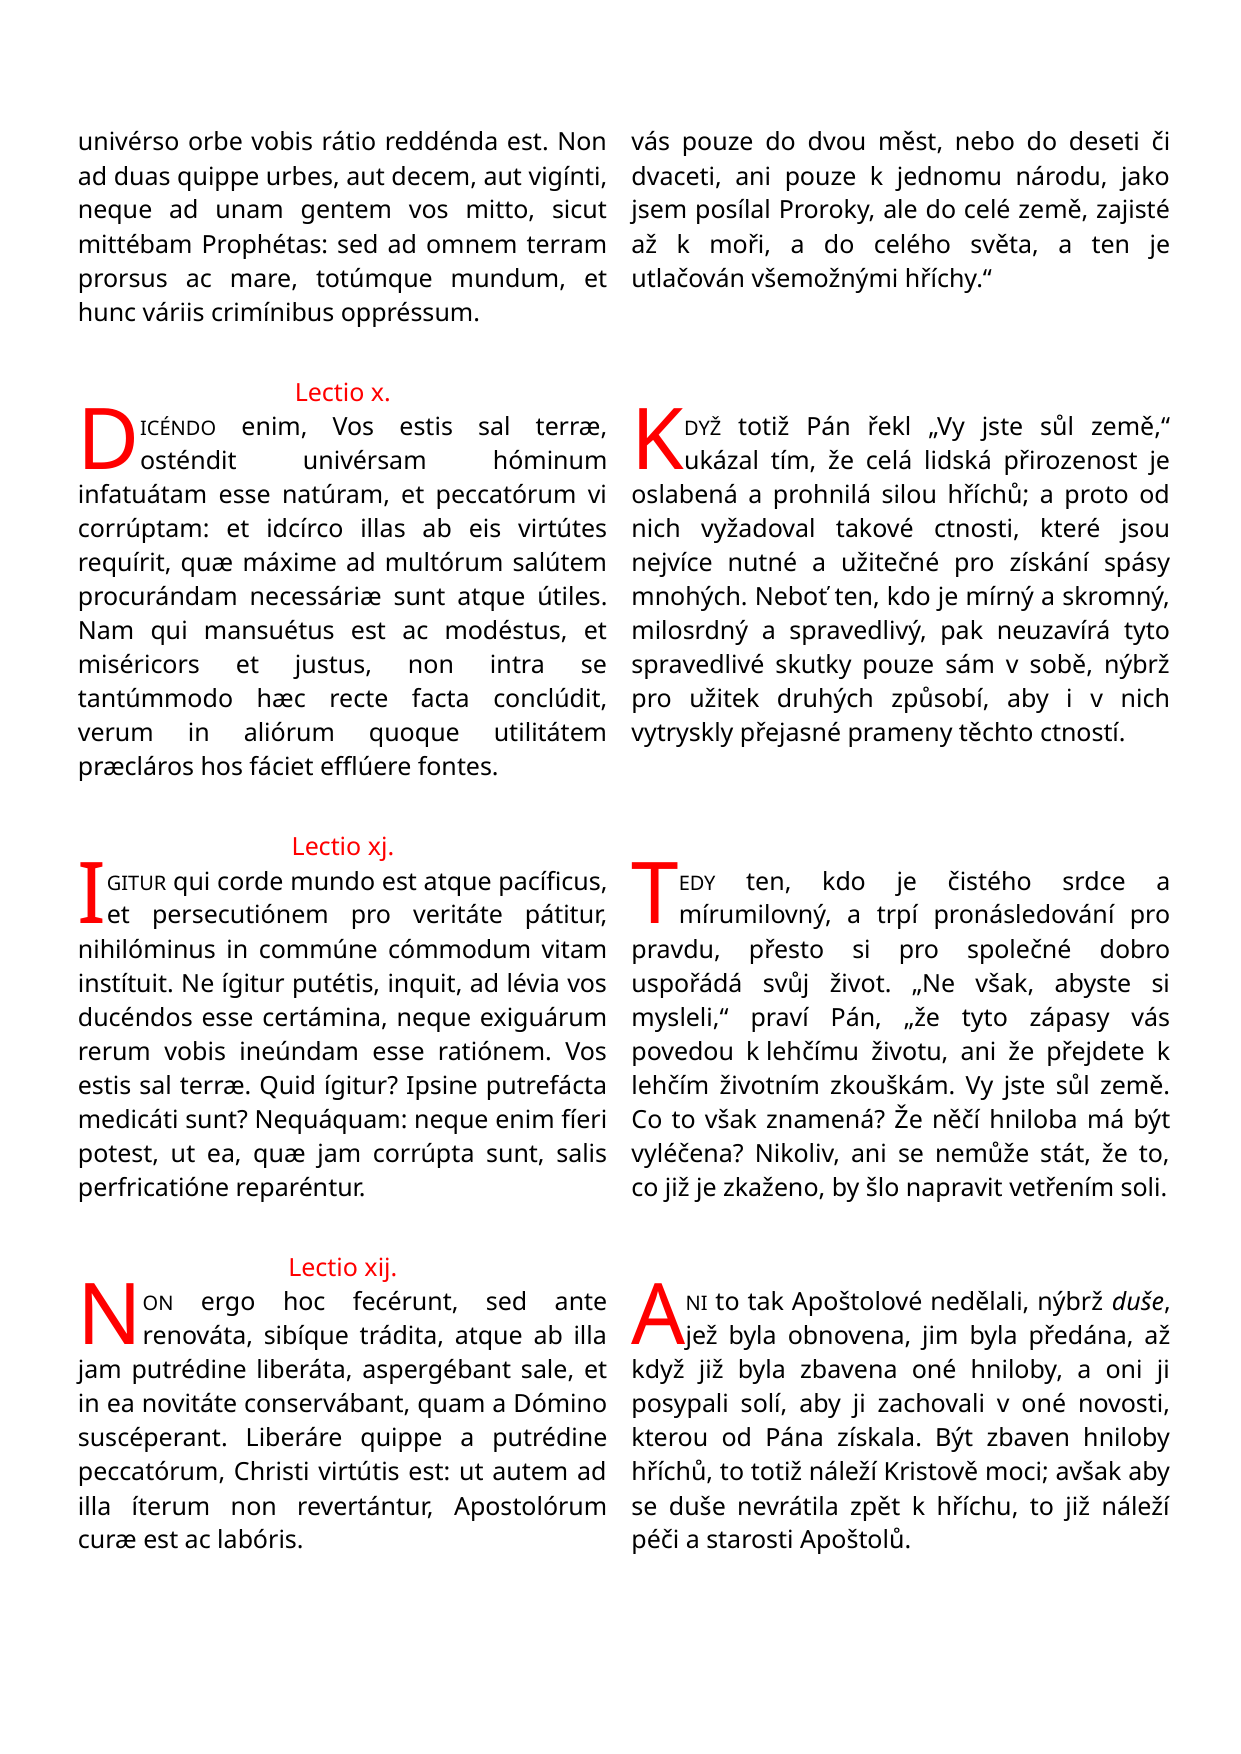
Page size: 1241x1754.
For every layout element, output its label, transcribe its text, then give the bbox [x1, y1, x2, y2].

table_cell Za onoho času řekl Ježíš svým učedníkům: „Vy jste sůl země. Pokud sůl ztratí chuť, čím bude znovu osolena.“ A další. Homilie svatého Jana Zlatoústého. Homilie 15. na Matouše. Dobře si všimněte, co Pán řekl: „Vy jste sůl země;“ čímž ukázal, jak důležité je následující přikázání. Praví Apoštolům: „Nejen ze svého vlastního života, ale z celého světa totiž budete skládat účty. Neposílám vás pouze do dvou měst, nebo do deseti či dvaceti, ani pouze k jednomu národu, jako jsem posílal Proroky, ale do celé země, zajisté až k moři, a do celého světa, a ten je utlačován všemožnými hříchy.“ [619, 118, 1182, 368]
table_cell Ani to tak Apoštolové nedělali, nýbrž duše, jež byla obnovena, jim byla předána, až když již byla zbavena oné hniloby, a oni ji posypali solí, aby ji zachovali v oné novosti, kterou od Pána získala. Být zbaven hniloby hříchů, to totiž náleží Kristově moci; avšak aby se duše nevrátila zpět k hříchu, to již náleží péči a starosti Apoštolů. [619, 1244, 1182, 1596]
table_cell Lectio x. Dicéndo enim, Vos estis sal terræ, osténdit univérsam hóminum infatuátam esse natúram, et peccatórum vi corrúptam: et idcírco illas ab eis virtútes requírit, quæ máxime ad multórum salútem procurándam necessáriæ sunt atque útiles. Nam qui mansuétus est ac modéstus, et miséricors et justus, non intra se tantúmmodo hæc recte facta conclúdit, verum in aliórum quoque utilitátem præcláros hos fáciet efflúere fontes. [66, 369, 619, 823]
table_cell In III. Nocturno Léctio sancti Evangélii secúndum Matthǽum. Lectio ix. Cap. 5 In illo témpore: Dixit Jesus discípulis suis: Vos estis sal terræ. Quod si sal evanúerit, in quo saliétur? Et réliqua. Homilía sancti Joánnis Chrysóstomi. Homilia 15. in Matth. Atténdite quid díxerit, Vos estis sal terræ: per quod osténdit, quam necessário ista præcípiat. Non enim de vestra, inquit, tantúmmodo vita, sed de univérso orbe vobis rátio reddénda est. Non ad duas quippe urbes, aut decem, aut vigínti, neque ad unam gentem vos mitto, sicut mittébam Prophétas: sed ad omnem terram prorsus ac mare, totúmque mundum, et hunc váriis crimínibus oppréssum. [66, 118, 619, 368]
table_cell Lectio xj. Igitur qui corde mundo est atque pacíficus, et persecutiónem pro veritáte pátitur, nihilóminus in commúne cómmodum vitam instítuit. Ne ígitur putétis, inquit, ad lévia vos ducéndos esse certámina, neque exiguárum rerum vobis ineúndam esse ratiónem. Vos estis sal terræ. Quid ígitur? Ipsine putrefácta medicáti sunt? Nequáquam: neque enim fíeri potest, ut ea, quæ jam corrúpta sunt, salis perfricatióne reparéntur. [66, 823, 619, 1244]
table_cell Tedy ten, kdo je čistého srdce a mírumilovný, a trpí pronásledování pro pravdu, přesto si pro společné dobro uspořádá svůj život. „Ne však, abyste si mysleli,“ praví Pán, „že tyto zápasy vás povedou k lehčímu životu, ani že přejdete k lehčím životním zkouškám. Vy jste sůl země. Co to však znamená? Že něčí hniloba má být vyléčena? Nikoliv, ani se nemůže stát, že to, co již je zkaženo, by šlo napravit vetřením soli. [619, 823, 1182, 1244]
table_cell Lectio xij. Non ergo hoc fecérunt, sed ante renováta, sibíque trádita, atque ab illa jam putrédine liberáta, aspergébant sale, et in ea novitáte conservábant, quam a Dómino suscéperant. Liberáre quippe a putrédine peccatórum, Christi virtútis est: ut autem ad illa íterum non revertántur, Apostolórum curæ est ac labóris. [66, 1244, 619, 1596]
table_cell Když totiž Pán řekl „Vy jste sůl země,“ ukázal tím, že celá lidská přirozenost je oslabená a prohnilá silou hříchů; a proto od nich vyžadoval takové ctnosti, které jsou nejvíce nutné a užitečné pro získání spásy mnohých. Neboť ten, kdo je mírný a skromný, milosrdný a spravedlivý, pak neuzavírá tyto spravedlivé skutky pouze sám v sobě, nýbrž pro užitek druhých způsobí, aby i v nich vytryskly přejasné prameny těchto ctností. [619, 369, 1182, 823]
